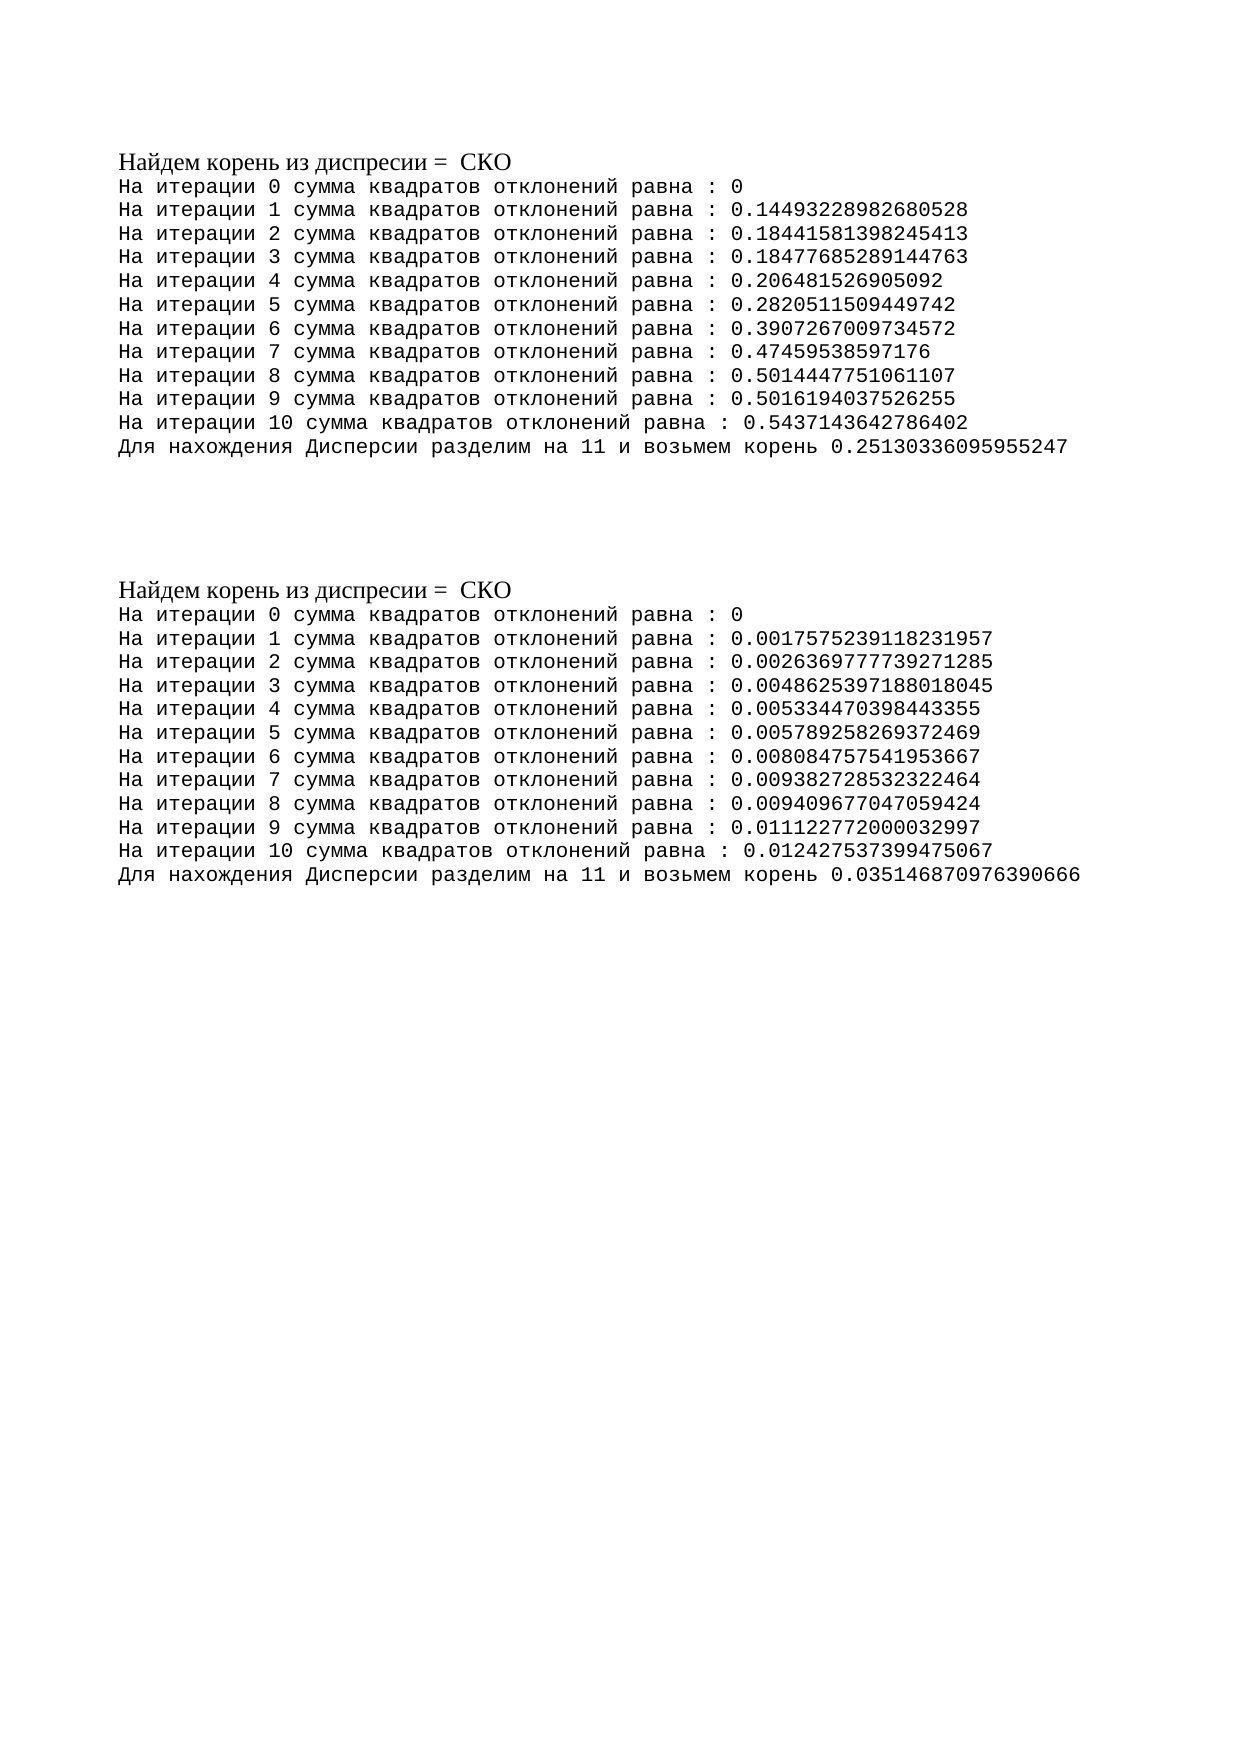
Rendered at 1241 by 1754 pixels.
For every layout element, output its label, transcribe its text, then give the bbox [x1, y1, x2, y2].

text На итерации 3 сумма квадратов отклонений равна : 0.18477685289144763 [118, 247, 1122, 270]
text На итерации 10 сумма квадратов отклонений равна : 0.5437143642786402 [118, 412, 1122, 436]
text На итерации 0 сумма квадратов отклонений равна : 0 [118, 176, 1122, 199]
text На итерации 6 сумма квадратов отклонений равна : 0.3907267009734572 [118, 317, 1122, 341]
text Для нахождения Дисперсии разделим на 11 и возьмем корень 0.035146870976390666 [118, 864, 1122, 888]
text На итерации 8 сумма квадратов отклонений равна : 0.5014447751061107 [118, 365, 1122, 388]
text На итерации 5 сумма квадратов отклонений равна : 0.005789258269372469 [118, 722, 1122, 746]
text Найдем корень из диспресии = СКО [118, 575, 1122, 604]
text На итерации 0 сумма квадратов отклонений равна : 0 [118, 604, 1122, 627]
text На итерации 7 сумма квадратов отклонений равна : 0.47459538597176 [118, 341, 1122, 365]
text На итерации 1 сумма квадратов отклонений равна : 0.0017575239118231957 [118, 627, 1122, 651]
text На итерации 7 сумма квадратов отклонений равна : 0.009382728532322464 [118, 769, 1122, 793]
text На итерации 2 сумма квадратов отклонений равна : 0.0026369777739271285 [118, 651, 1122, 675]
text На итерации 8 сумма квадратов отклонений равна : 0.009409677047059424 [118, 793, 1122, 817]
text На итерации 9 сумма квадратов отклонений равна : 0.5016194037526255 [118, 388, 1122, 412]
text На итерации 6 сумма квадратов отклонений равна : 0.008084757541953667 [118, 746, 1122, 769]
text На итерации 10 сумма квадратов отклонений равна : 0.012427537399475067 [118, 840, 1122, 864]
text На итерации 5 сумма квадратов отклонений равна : 0.2820511509449742 [118, 294, 1122, 317]
text Для нахождения Дисперсии разделим на 11 и возьмем корень 0.25130336095955247 [118, 436, 1122, 459]
text На итерации 4 сумма квадратов отклонений равна : 0.005334470398443355 [118, 698, 1122, 722]
text На итерации 3 сумма квадратов отклонений равна : 0.0048625397188018045 [118, 675, 1122, 698]
text На итерации 4 сумма квадратов отклонений равна : 0.206481526905092 [118, 270, 1122, 294]
text На итерации 9 сумма квадратов отклонений равна : 0.011122772000032997 [118, 817, 1122, 840]
text На итерации 1 сумма квадратов отклонений равна : 0.14493228982680528 [118, 199, 1122, 223]
text Найдем корень из диспресии = СКО [118, 147, 1122, 176]
text На итерации 2 сумма квадратов отклонений равна : 0.18441581398245413 [118, 223, 1122, 247]
